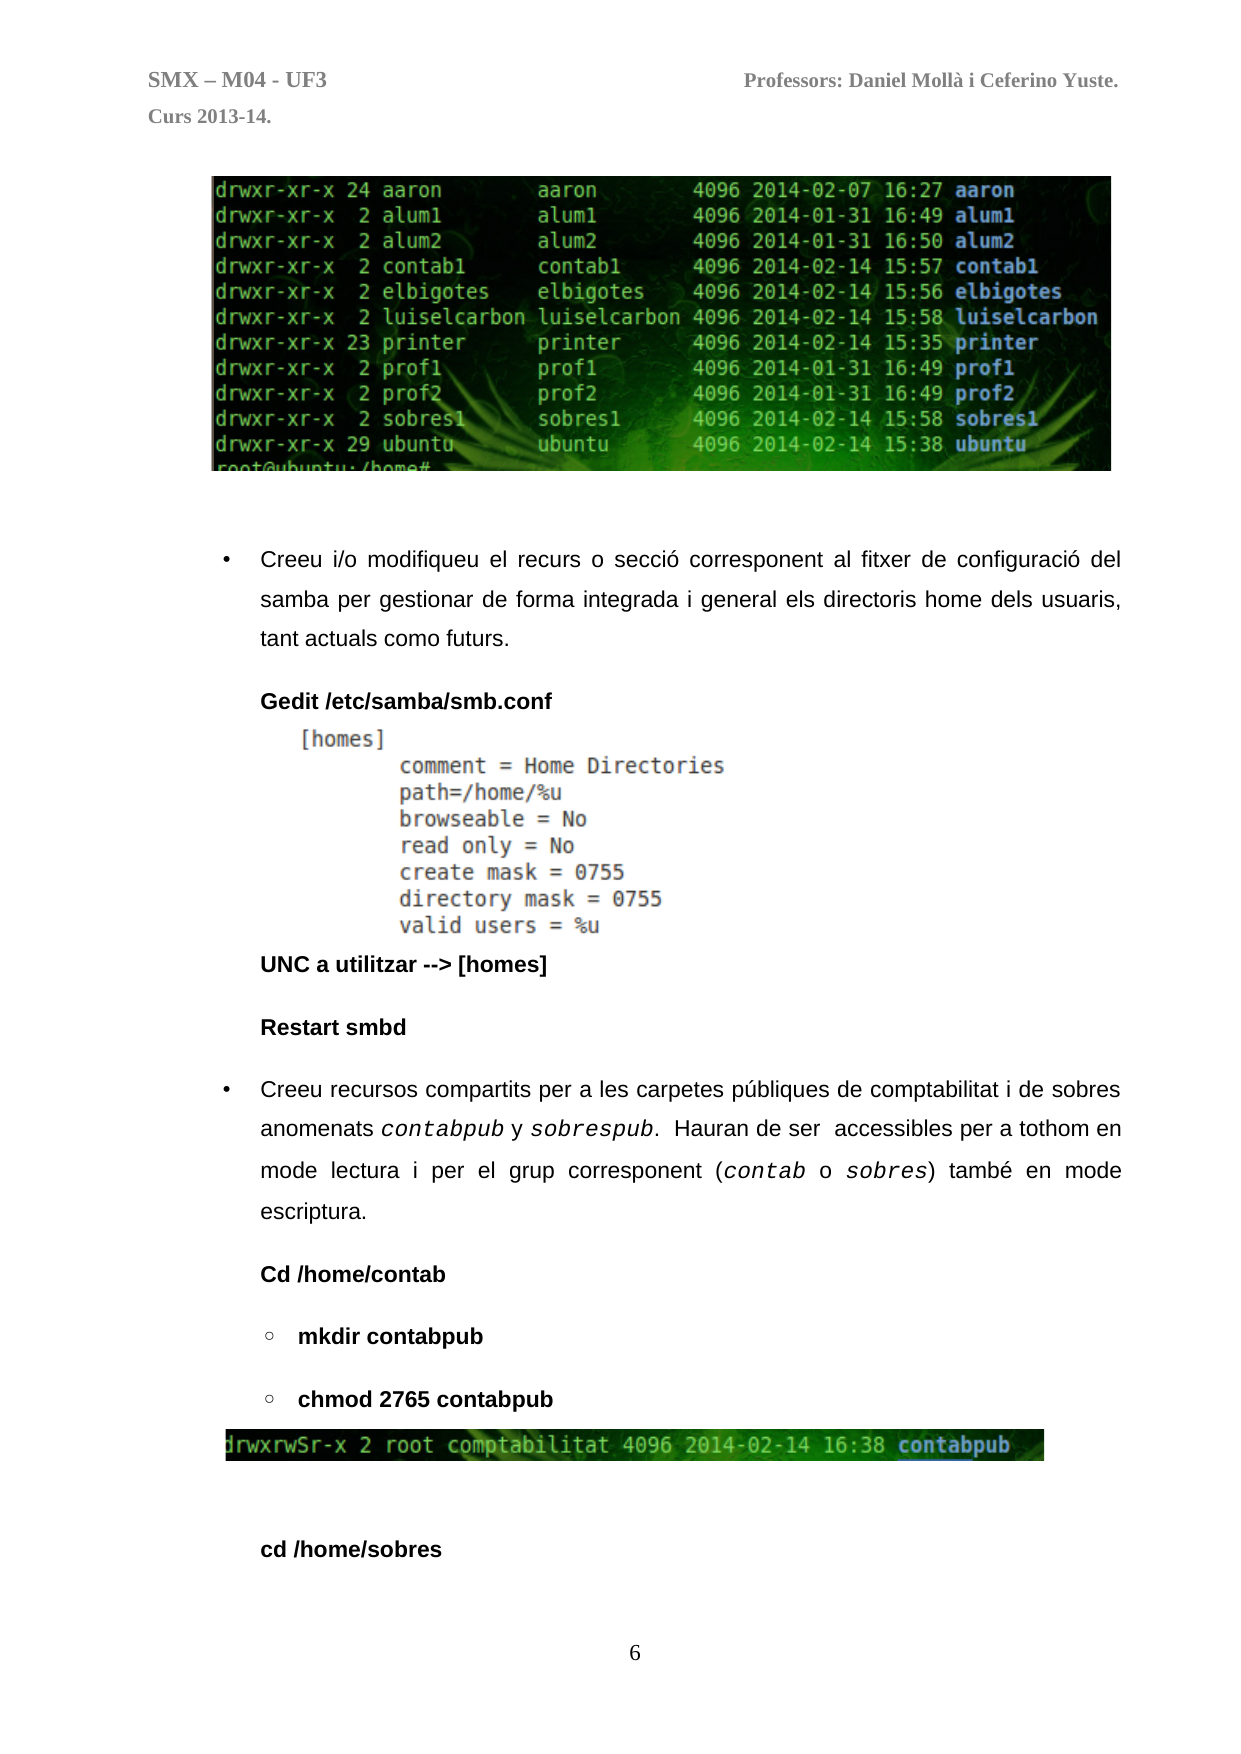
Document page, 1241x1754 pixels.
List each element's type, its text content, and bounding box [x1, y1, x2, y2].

list Creeu recursos compartits per a les carpetes públiques de comptabilitat i de sobres anomenats contabpub y sobrespub. Hauran de ser accessibles per a tothom en mode lectura i per el grup corresponent (contab o sobres) també en mode escriptura. [223, 1076, 1122, 1225]
list chmod 2765 contabpub [260, 1386, 1122, 1412]
picture [211, 176, 1112, 471]
list cd /home/sobres [223, 1536, 1122, 1562]
list UNC a utilitzar --> [homes] [223, 750, 1122, 977]
list mkdir contabpub [260, 1323, 1122, 1349]
list Gedit /etc/samba/smb.conf [223, 688, 1122, 714]
list Restart smbd [223, 1013, 1122, 1040]
list Cd /home/contab [223, 1261, 1122, 1287]
picture [225, 1429, 1045, 1461]
list Creeu i/o modifiqueu el recurs o secció corresponent al fitxer de configuració del samba per gestionar de forma integrada i general els directoris home dels usuaris, tant actuals como futurs. [223, 546, 1122, 652]
picture [297, 725, 763, 938]
